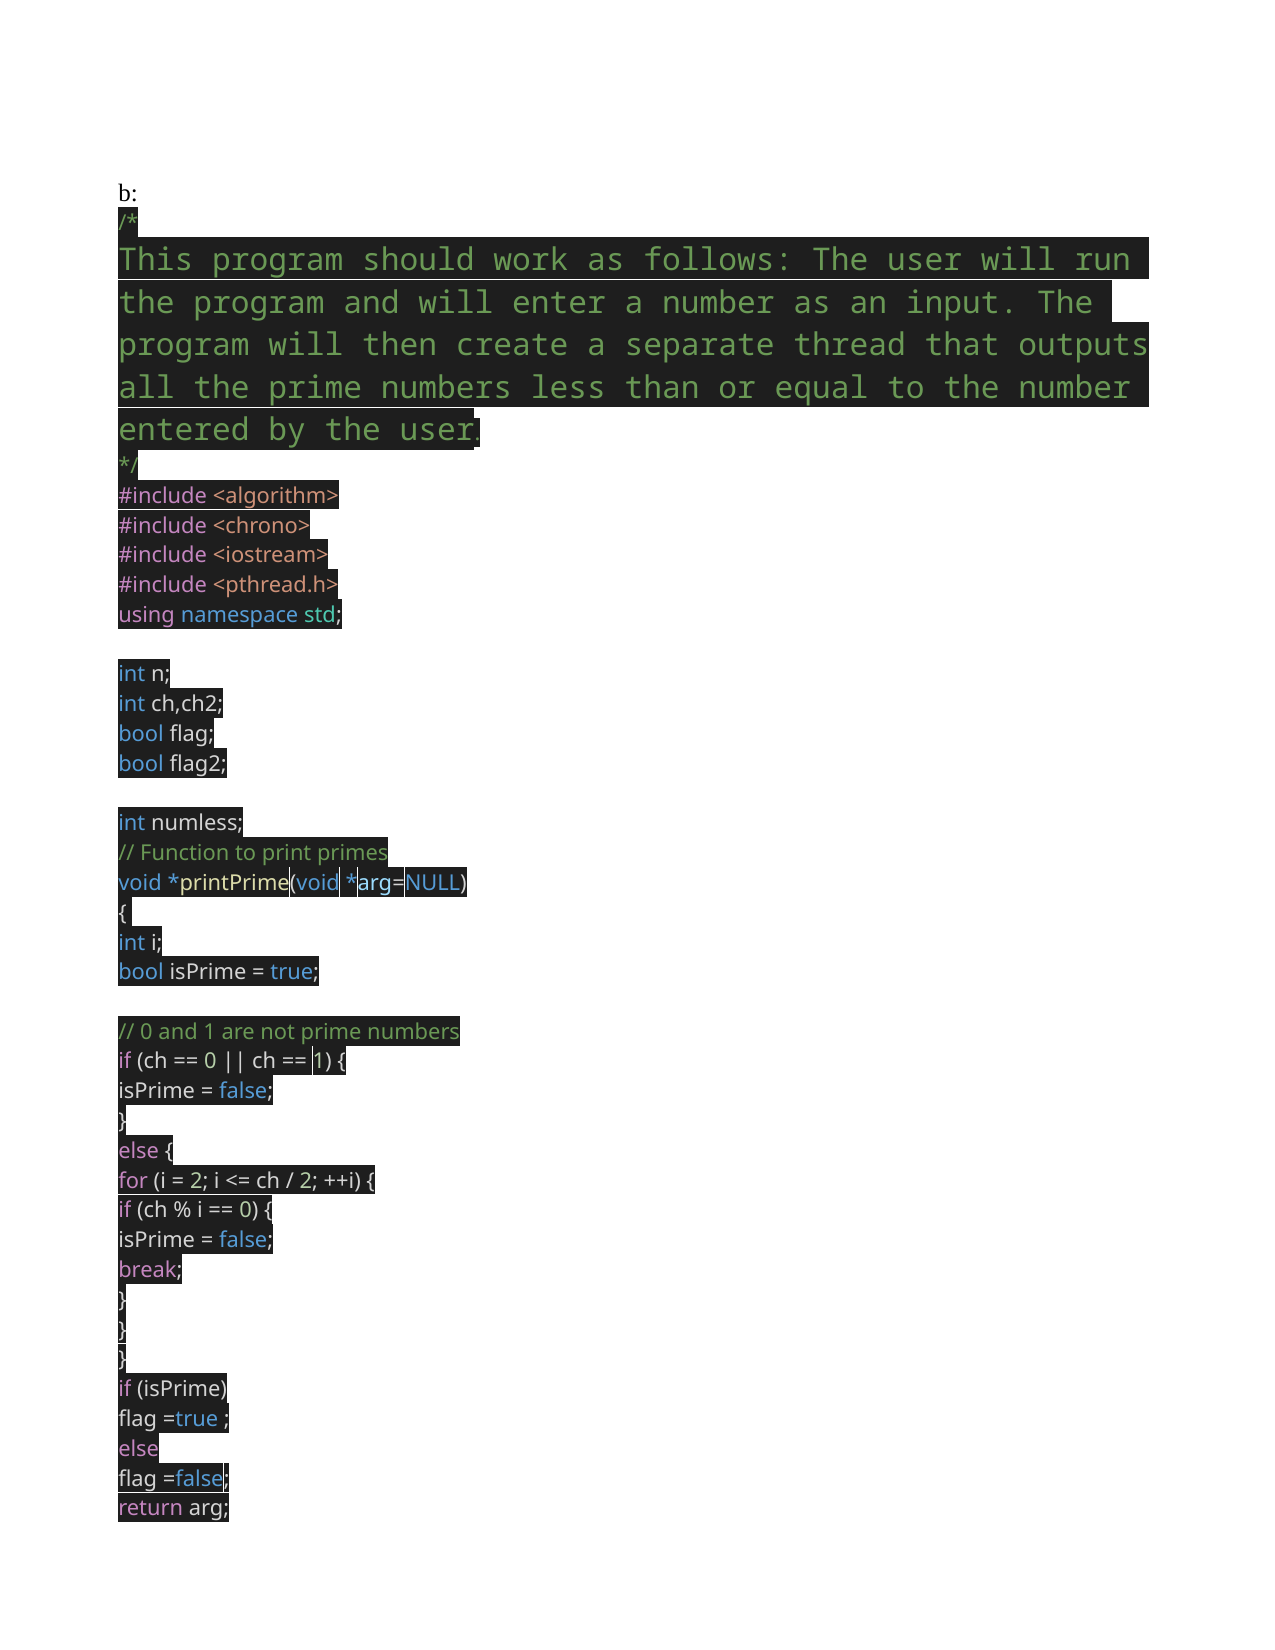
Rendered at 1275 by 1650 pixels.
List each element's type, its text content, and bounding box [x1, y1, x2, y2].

text if (ch == 0 || ch == 1) { [118, 1046, 1157, 1075]
text #include <algorithm> [118, 480, 1157, 509]
text b: /* [118, 177, 1157, 237]
text break; [118, 1254, 1157, 1284]
text void *printPrime(void *arg=NULL) [118, 867, 1157, 897]
text int i; [118, 926, 1157, 956]
text */ [118, 450, 1157, 480]
text bool flag2; [118, 748, 1157, 778]
text #include <chrono> [118, 509, 1157, 539]
text return arg; [118, 1492, 1157, 1522]
text #include <pthread.h> [118, 569, 1157, 599]
text bool isPrime = true; [118, 956, 1157, 986]
text else [118, 1433, 1157, 1463]
text } [118, 1284, 1157, 1314]
text isPrime = false; [118, 1075, 1157, 1105]
text flag =false; [118, 1463, 1157, 1492]
text int numless; [118, 807, 1157, 837]
text // 0 and 1 are not prime numbers [118, 1016, 1157, 1046]
text int ch,ch2; [118, 688, 1157, 718]
text for (i = 2; i <= ch / 2; ++i) { [118, 1165, 1157, 1194]
text } [118, 1314, 1157, 1343]
text } [118, 1105, 1157, 1135]
text using namespace std; [118, 599, 1157, 629]
text } [118, 1343, 1157, 1373]
text flag =true ; [118, 1403, 1157, 1433]
text { [118, 897, 1157, 926]
text if (ch % i == 0) { [118, 1194, 1157, 1224]
text else { [118, 1135, 1157, 1165]
text int n; [118, 658, 1157, 688]
text isPrime = false; [118, 1224, 1157, 1254]
text This program should work as follows: The user will run the program and will enter a number as an input. The program will then create a separate thread that outputs all the prime numbers less than or equal to the number entered by the user. [118, 237, 1157, 450]
text bool flag; [118, 718, 1157, 748]
text if (isPrime) [118, 1373, 1157, 1403]
text #include <iostream> [118, 539, 1157, 569]
text // Function to print primes [118, 837, 1157, 867]
